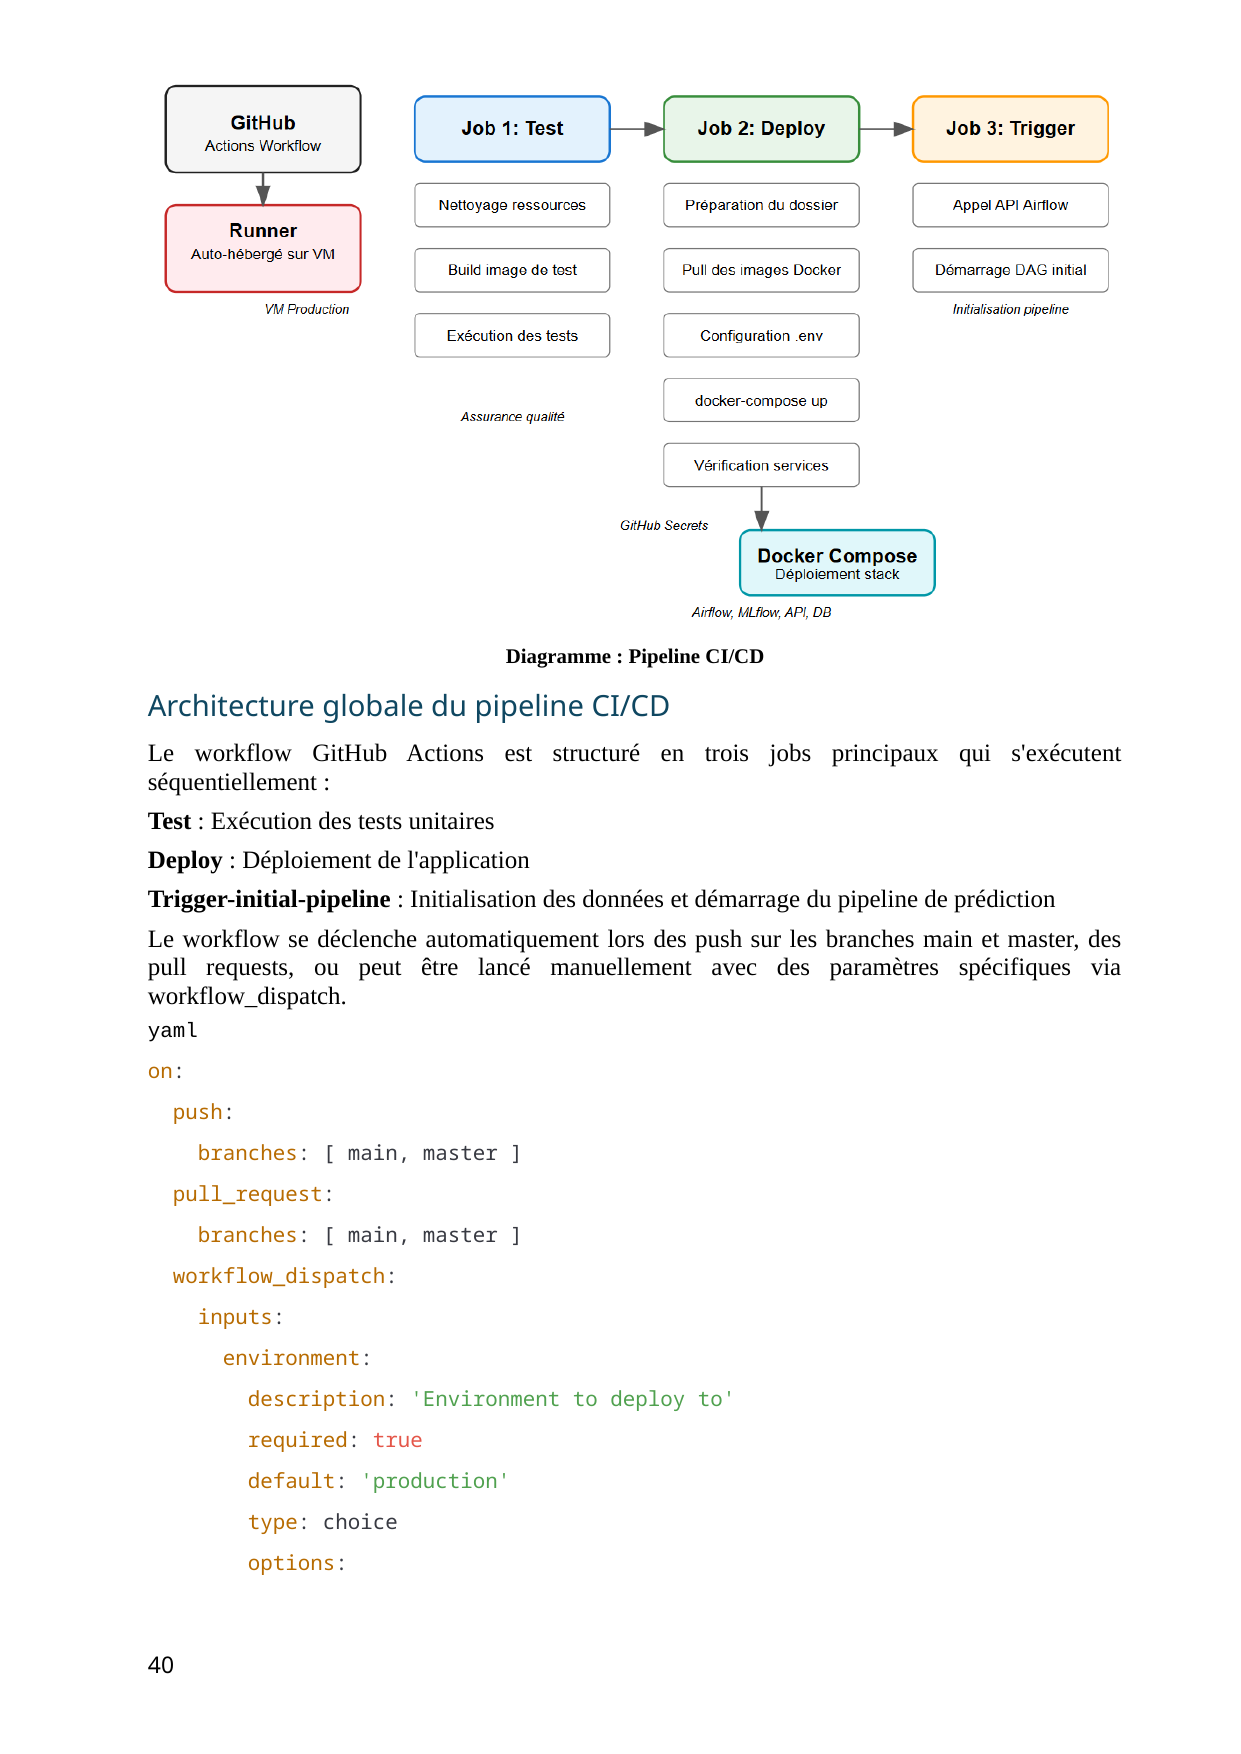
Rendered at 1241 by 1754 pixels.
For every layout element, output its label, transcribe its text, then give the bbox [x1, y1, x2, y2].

text Diagramme : Pipeline CI/CD [148, 644, 1122, 668]
picture [147, 73, 1123, 634]
text inputs: [148, 1302, 1122, 1331]
text Deploy : Déploiement de l'application [148, 845, 1122, 874]
text Test : Exécution des tests unitaires [148, 806, 1122, 835]
text branches: [ main, master ] [148, 1220, 1122, 1249]
text options: [148, 1548, 1122, 1576]
text Trigger-initial-pipeline : Initialisation des données et démarrage du pipeline de prédiction [148, 884, 1122, 913]
text yaml [148, 1020, 1122, 1044]
text Le workflow GitHub Actions est structuré en trois jobs principaux qui s'exécutent séquentiellement : [148, 738, 1122, 796]
text pull_request: [148, 1179, 1122, 1208]
text description: 'Environment to deploy to' [148, 1384, 1122, 1412]
text type: choice [148, 1507, 1122, 1535]
text required: true [148, 1425, 1122, 1453]
text push: [148, 1097, 1122, 1126]
text Le workflow se déclenche automatiquement lors des push sur les branches main et master, des pull requests, ou peut être lancé manuellement avec des paramètres spécifiques via workflow_dispatch. [148, 924, 1122, 1010]
subtitle Architecture globale du pipeline CI/CD [148, 685, 1122, 725]
text workflow_dispatch: [148, 1261, 1122, 1290]
text branches: [ main, master ] [148, 1138, 1122, 1167]
text default: 'production' [148, 1466, 1122, 1494]
text environment: [148, 1343, 1122, 1372]
text on: [148, 1057, 1122, 1085]
